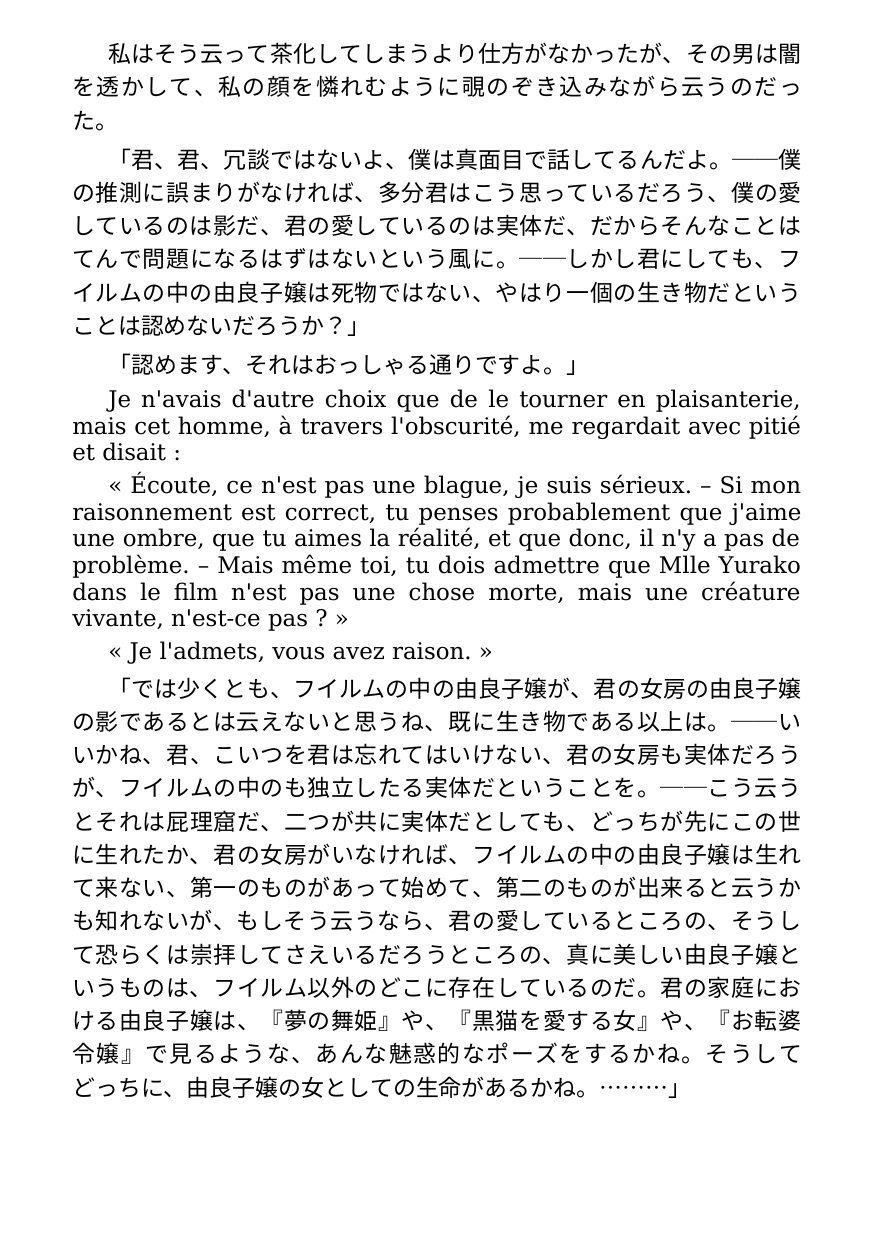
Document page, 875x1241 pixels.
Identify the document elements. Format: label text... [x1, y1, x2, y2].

text 私はそう云って茶化してしまうより仕方がなかったが、その男は闇を透かして、私の顔を憐れむように覗のぞき込みながら云うのだった。 [72, 36, 802, 136]
text « Écoute, ce n'est pas une blague, je suis sérieux. – Si mon raisonnement est correct, tu penses probablement que j'aime une ombre, que tu aimes la réalité, et que donc, il n'y a pas de problème. – Mais même toi, tu dois admettre que Mlle Yurako dans le film n'est pas une chose morte, mais une créature vivante, n'est-ce pas ? » [72, 472, 802, 632]
text 「では少くとも、フイルムの中の由良子嬢が、君の女房の由良子嬢の影であるとは云えないと思うね、既に生き物である以上は。──いいかね、君、こいつを君は忘れてはいけない、君の女房も実体だろうが、フイルムの中のも独立したる実体だということを。──こう云うとそれは屁理窟だ、二つが共に実体だとしても、どっちが先にこの世に生れたか、君の女房がいなければ、フイルムの中の由良子嬢は生れて来ない、第一のものがあって始めて、第二のものが出来ると云うかも知れないが、もしそう云うなら、君の愛しているところの、そうして恐らくは崇拝してさえいるだろうところの、真に美しい由良子嬢というものは、フイルム以外のどこに存在しているのだ。君の家庭における由良子嬢は、『夢の舞姫』や、『黒猫を愛する女』や、『お転婆令嬢』で見るような、あんな魅惑的なポーズをするかね。そうしてどっちに、由良子嬢の女としての生命があるかね。………」 [72, 671, 802, 1103]
text Je n'avais d'autre choix que de le tourner en plaisanterie, mais cet homme, à travers l'obscurité, me regardait avec pitié et disait : [72, 386, 802, 466]
text « Je l'admets, vous avez raison. » [72, 638, 802, 665]
text 「君、君、冗談ではないよ、僕は真面目で話してるんだよ。──僕の推測に誤まりがなければ、多分君はこう思っているだろう、僕の愛しているのは影だ、君の愛しているのは実体だ、だからそんなことはてんで問題になるはずはないという風に。──しかし君にしても、フイルムの中の由良子嬢は死物ではない、やはり一個の生き物だということは認めないだろうか？」 [72, 142, 802, 341]
text 「認めます、それはおっしゃる通りですよ。」 [72, 347, 802, 380]
